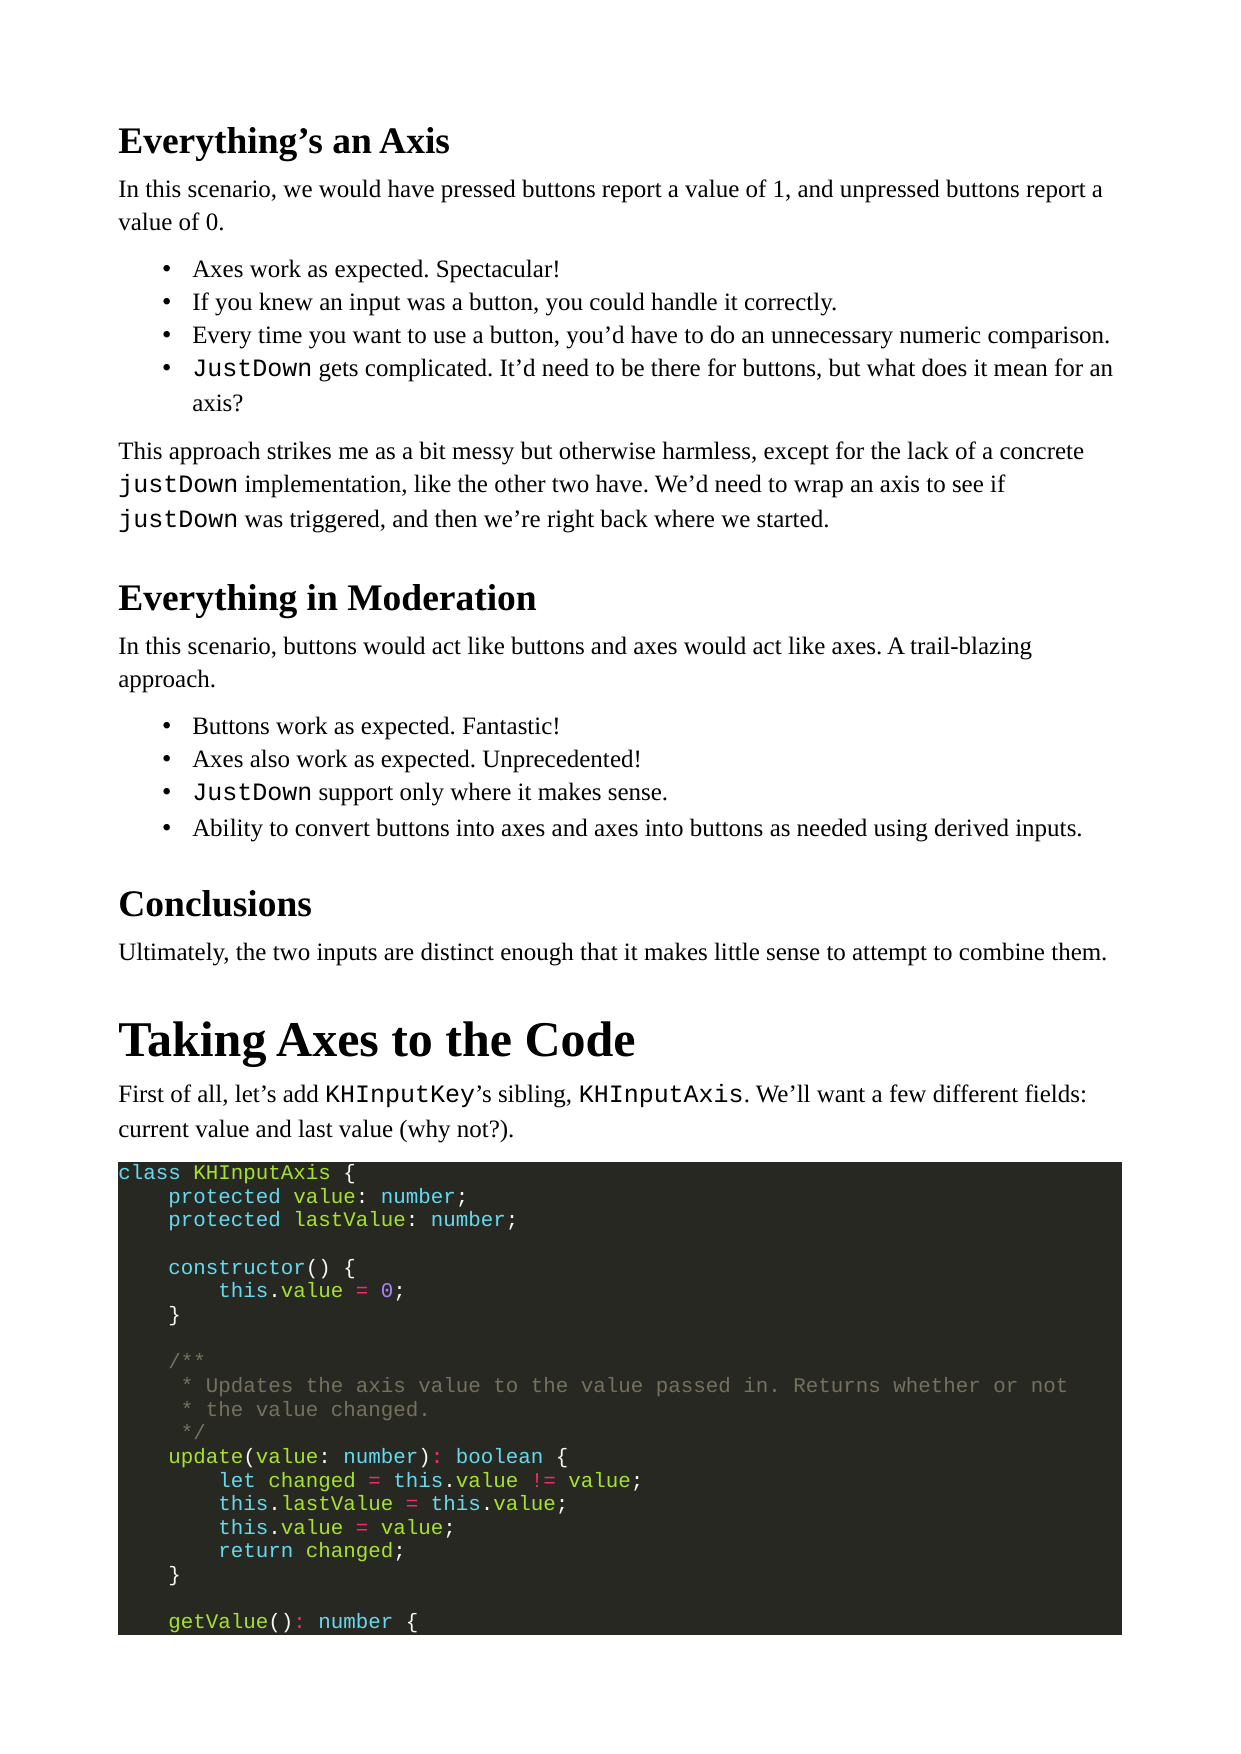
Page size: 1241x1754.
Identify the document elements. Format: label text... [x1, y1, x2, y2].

text getValue(): number { [118, 1611, 1122, 1635]
list If you knew an input was a button, you could handle it correctly. [162, 287, 1122, 316]
text Ultimately, the two inputs are distinct enough that it makes little sense to attempt to combine them. [118, 937, 1122, 966]
text this.value = 0; [118, 1280, 1122, 1304]
text In this scenario, we would have pressed buttons report a value of 1, and unpressed buttons report a value of 0. [118, 174, 1122, 236]
subtitle Everything in Moderation [118, 575, 1122, 618]
text * the value changed. [118, 1399, 1122, 1422]
list Axes work as expected. Spectacular! [162, 254, 1122, 283]
text this.lastValue = this.value; [118, 1493, 1122, 1517]
text } [118, 1564, 1122, 1588]
text class KHInputAxis { [118, 1162, 1122, 1186]
subtitle Taking Axes to the Code [118, 1009, 1122, 1067]
text This approach strikes me as a bit messy but otherwise harmless, except for the lack of a concrete justDown implementation, like the other two have. We’d need to wrap an axis to see if justDown was triggered, and then we’re right back where we started. [118, 436, 1122, 535]
text In this scenario, buttons would act like buttons and axes would act like axes. A trail-blazing approach. [118, 631, 1122, 692]
text protected value: number; [118, 1186, 1122, 1209]
text /** [118, 1351, 1122, 1375]
text constructor() { [118, 1257, 1122, 1280]
text let changed = this.value != value; [118, 1469, 1122, 1493]
text update(value: number): boolean { [118, 1446, 1122, 1469]
text return changed; [118, 1541, 1122, 1564]
subtitle Conclusions [118, 881, 1122, 924]
text First of all, let’s add KHInputKey’s sibling, KHInputAxis. We’ll want a few different fields: current value and last value (why not?). [118, 1079, 1122, 1143]
list JustDown gets complicated. It’d need to be there for buttons, but what does it mean for an axis? [162, 353, 1122, 417]
text protected lastValue: number; [118, 1209, 1122, 1233]
list Axes also work as expected. Unprecedented! [162, 744, 1122, 773]
list Every time you want to use a button, you’d have to do an unnecessary numeric comparison. [162, 320, 1122, 349]
text */ [118, 1422, 1122, 1446]
list JustDown support only where it makes sense. [162, 777, 1122, 808]
subtitle Everything’s an Axis [118, 118, 1122, 161]
text } [118, 1304, 1122, 1328]
text this.value = value; [118, 1517, 1122, 1541]
text * Updates the axis value to the value passed in. Returns whether or not [118, 1375, 1122, 1399]
list Buttons work as expected. Fantastic! [162, 711, 1122, 740]
list Ability to convert buttons into axes and axes into buttons as needed using derived inputs. [162, 813, 1122, 842]
